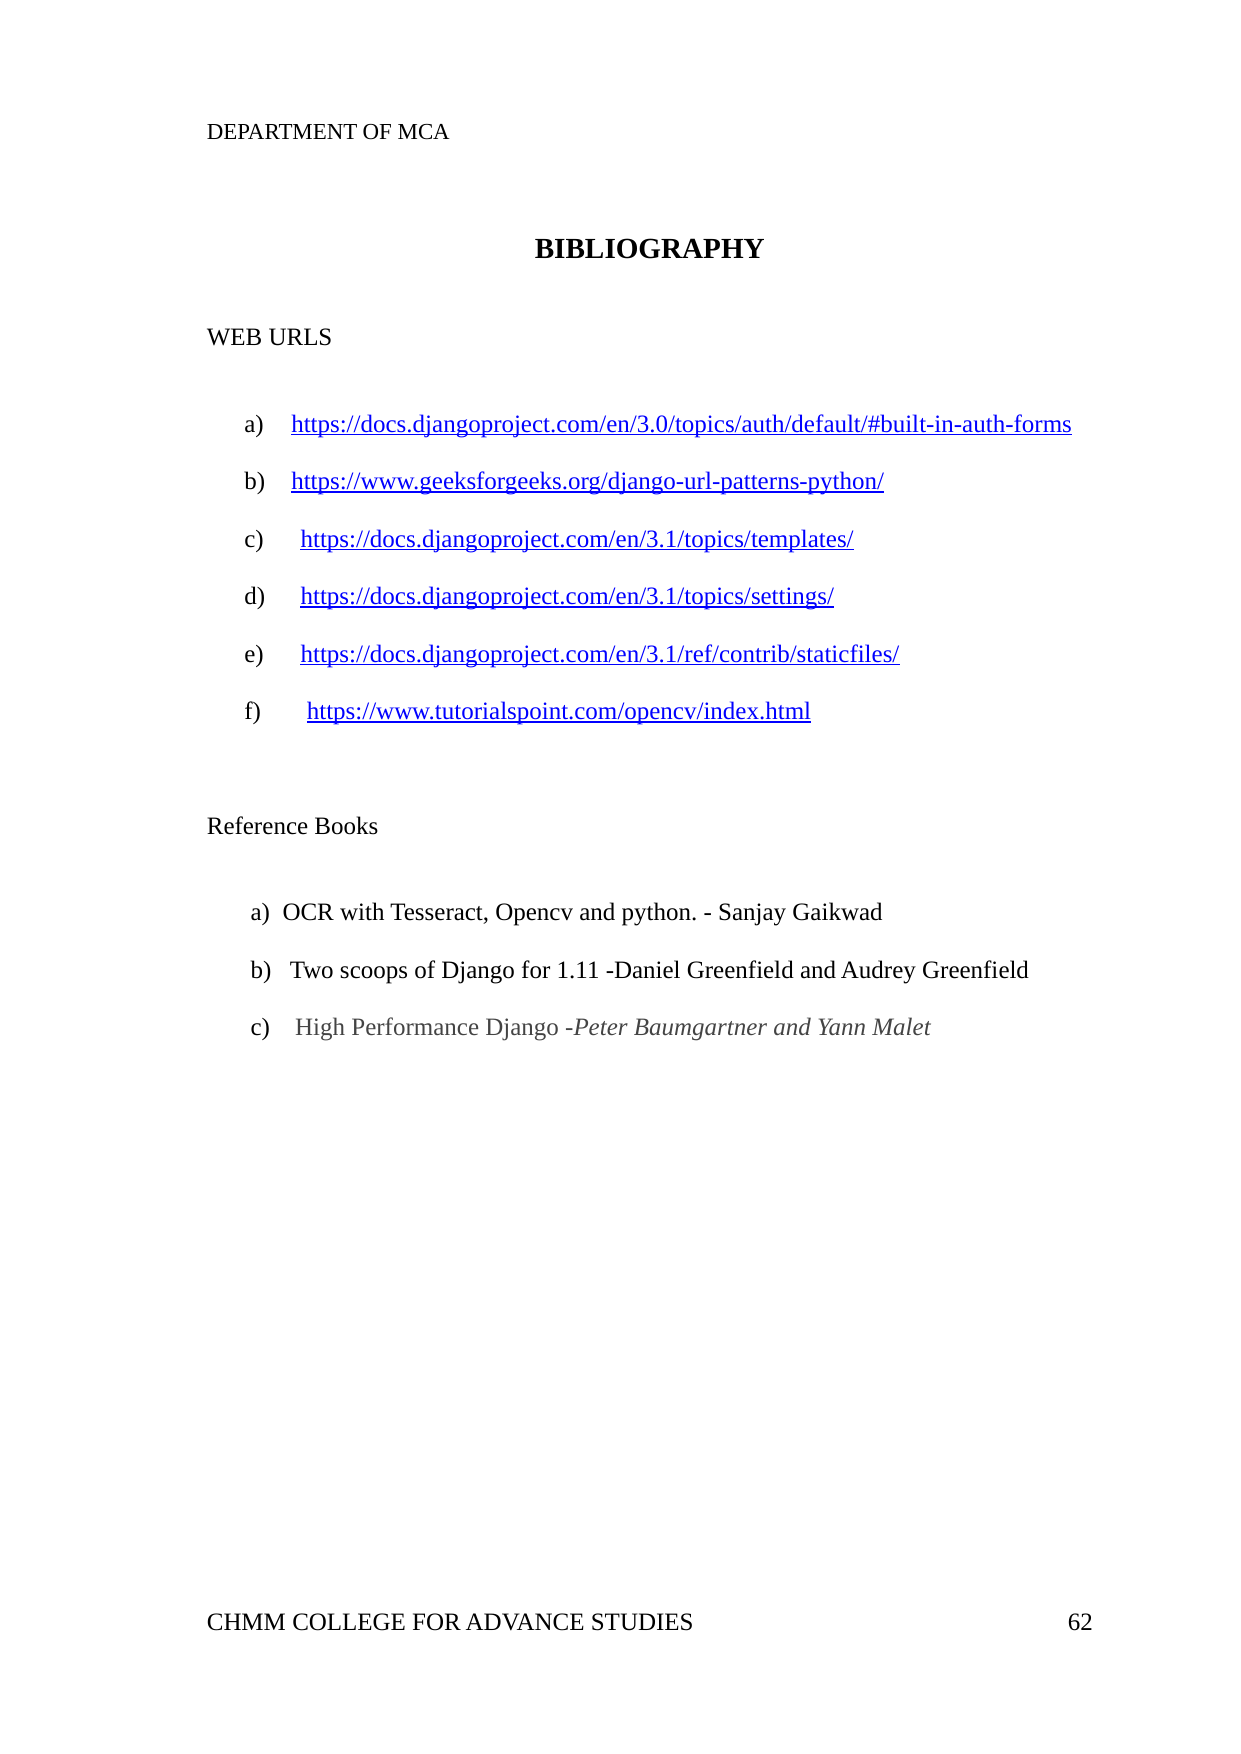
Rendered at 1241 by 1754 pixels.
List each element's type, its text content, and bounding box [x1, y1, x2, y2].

list c) High Performance Django -Peter Baumgartner and Yann Malet [207, 1012, 1093, 1041]
list https://docs.djangoproject.com/en/3.0/topics/auth/default/#built-in-auth-forms [244, 409, 1093, 437]
list b) Two scoops of Django for 1.11 -Daniel Greenfield and Audrey Greenfield [207, 955, 1093, 984]
list https://docs.djangoproject.com/en/3.1/topics/settings/ [244, 581, 1093, 610]
list https://www.geeksforgeeks.org/django-url-patterns-python/ [244, 466, 1093, 495]
list https://www.tutorialspoint.com/opencv/index.html [244, 696, 1093, 725]
list a) OCR with Tesseract, Opencv and python. - Sanjay Gaikwad [207, 897, 1093, 926]
text WEB URLS [207, 322, 1093, 351]
list https://docs.djangoproject.com/en/3.1/topics/templates/ [244, 524, 1093, 552]
list Reference Books [207, 811, 1093, 840]
text BIBLIOGRAPHY [207, 231, 1093, 265]
list https://docs.djangoproject.com/en/3.1/ref/contrib/staticfiles/ [244, 639, 1093, 667]
